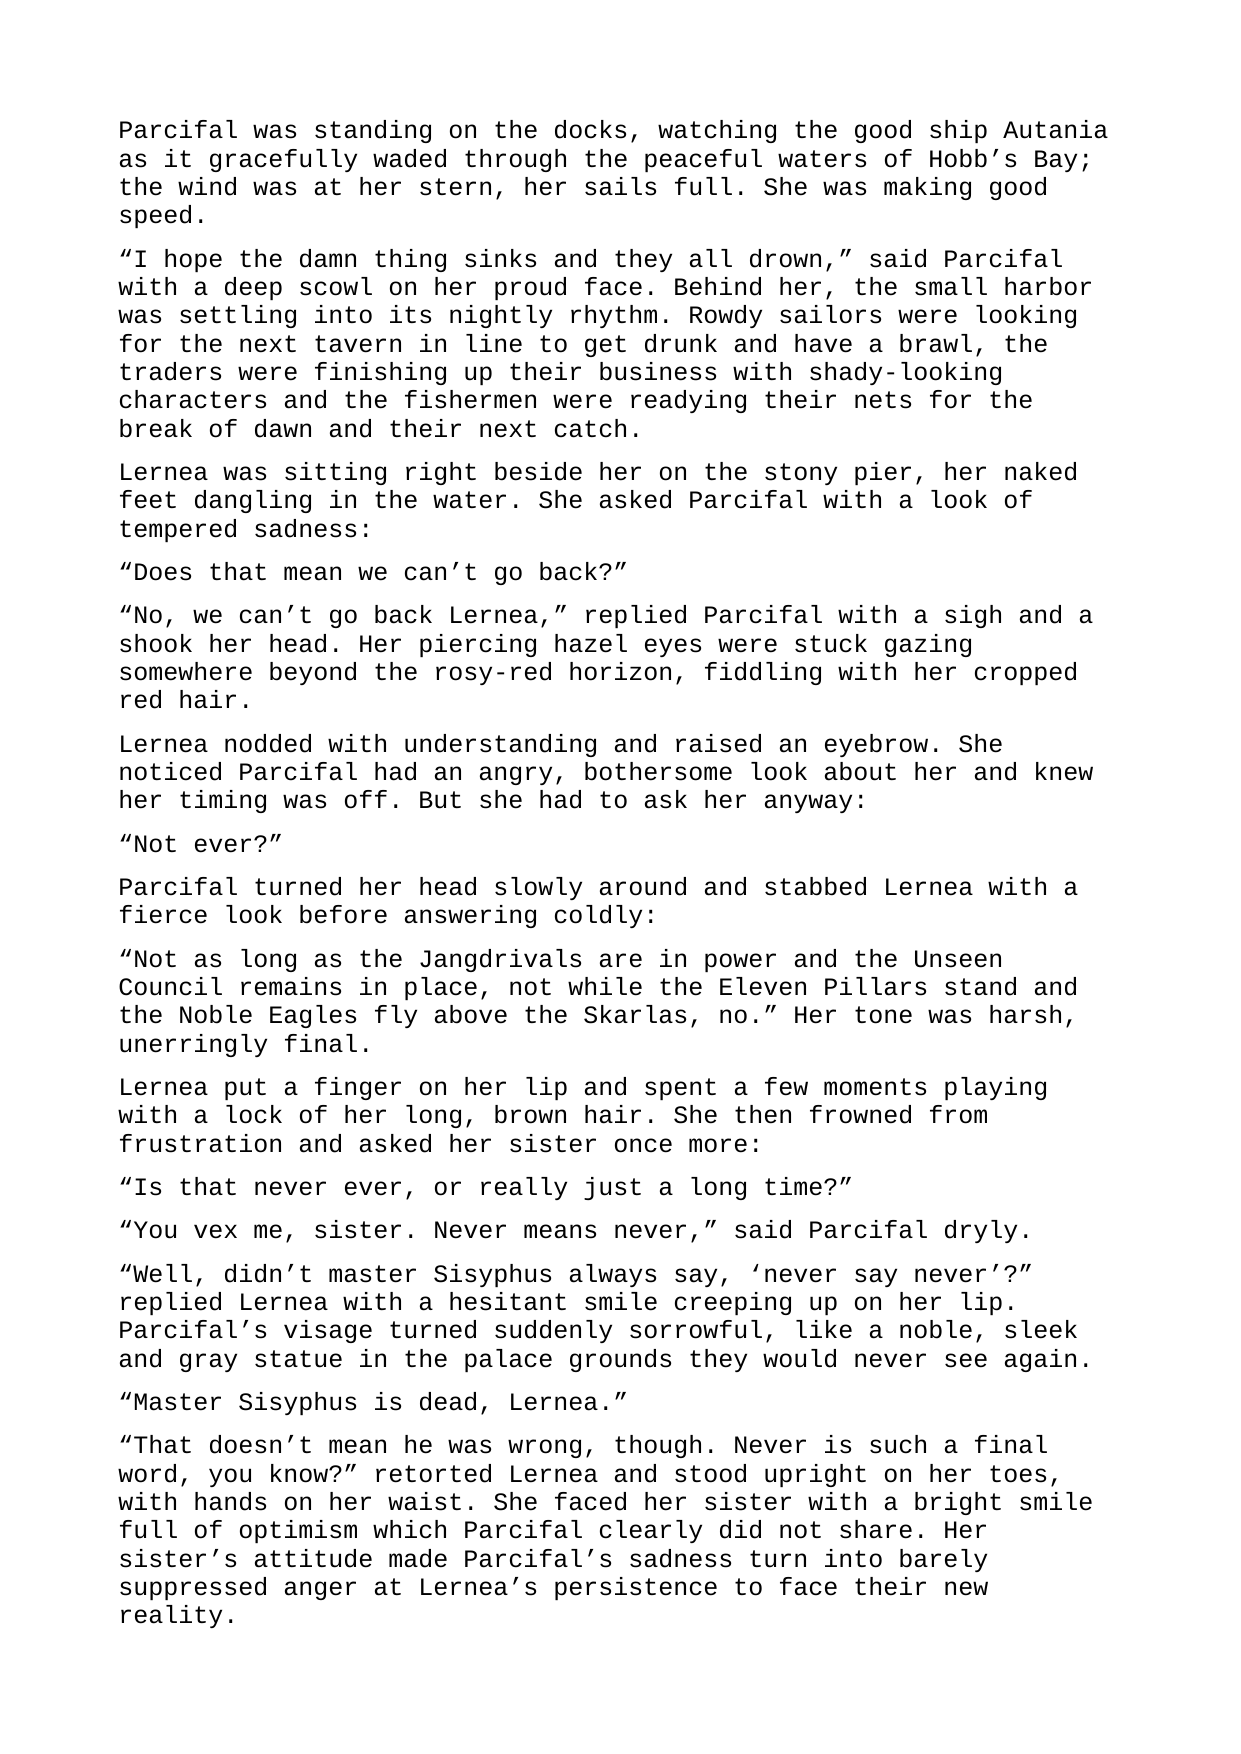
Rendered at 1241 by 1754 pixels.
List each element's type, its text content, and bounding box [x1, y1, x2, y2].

text Lernea nodded with understanding and raised an eyebrow. She noticed Parcifal had an angry, bothersome look about her and knew her timing was off. But she had to ask her anyway: [118, 731, 1122, 816]
text Lernea was sitting right beside her on the stony pier, her naked feet dangling in the water. She asked Parcifal with a look of tempered sadness: [118, 460, 1122, 545]
text “No, we can’t go back Lernea,” replied Parcifal with a sigh and a shook her head. Her piercing hazel eyes were stuck gazing somewhere beyond the rosy-red horizon, fiddling with her cropped red hair. [118, 603, 1122, 716]
text “Is that never ever, or really just a long time?” [118, 1175, 1122, 1203]
text Parcifal turned her head slowly around and stabbed Lernea with a fierce look before answering coldly: [118, 875, 1122, 931]
text “I hope the damn thing sinks and they all drown,” said Parcifal with a deep scowl on her proud face. Behind her, the small harbor was settling into its nightly rhythm. Rowdy sailors were looking for the next tavern in line to get drunk and have a brawl, the traders were finishing up their business with shady-looking characters and the fishermen were readying their nets for the break of dawn and their next catch. [118, 246, 1122, 445]
text “That doesn’t mean he was wrong, though. Never is such a final word, you know?” retorted Lernea and stood upright on her toes, with hands on her waist. She faced her sister with a bright smile full of optimism which Parcifal clearly did not share. Her sister’s attitude made Parcifal’s sadness turn into barely suppressed anger at Lernea’s persistence to face their new reality. [118, 1433, 1122, 1631]
text “Master Sisyphus is dead, Lernea.” [118, 1390, 1122, 1418]
text “Not as long as the Jangdrivals are in power and the Unseen Council remains in place, not while the Eleven Pillars stand and the Noble Eagles fly above the Skarlas, no.” Her tone was harsh, unerringly final. [118, 946, 1122, 1060]
text Lernea put a finger on her lip and spent a few moments playing with a lock of her long, brown hair. She then frowned from frustration and asked her sister once more: [118, 1075, 1122, 1160]
text Parcifal was standing on the docks, watching the good ship Autania as it gracefully waded through the peaceful waters of Hobb’s Bay; the wind was at her stern, her sails full. She was making good speed. [118, 118, 1122, 231]
text “Not ever?” [118, 831, 1122, 860]
text “Well, didn’t master Sisyphus always say, ‘never say never’?” replied Lernea with a hesitant smile creeping up on her lip. Parcifal’s visage turned suddenly sorrowful, like a noble, sleek and gray statue in the palace grounds they would never see again. [118, 1261, 1122, 1375]
text “Does that mean we can’t go back?” [118, 560, 1122, 588]
text “You vex me, sister. Never means never,” said Parcifal dryly. [118, 1218, 1122, 1246]
